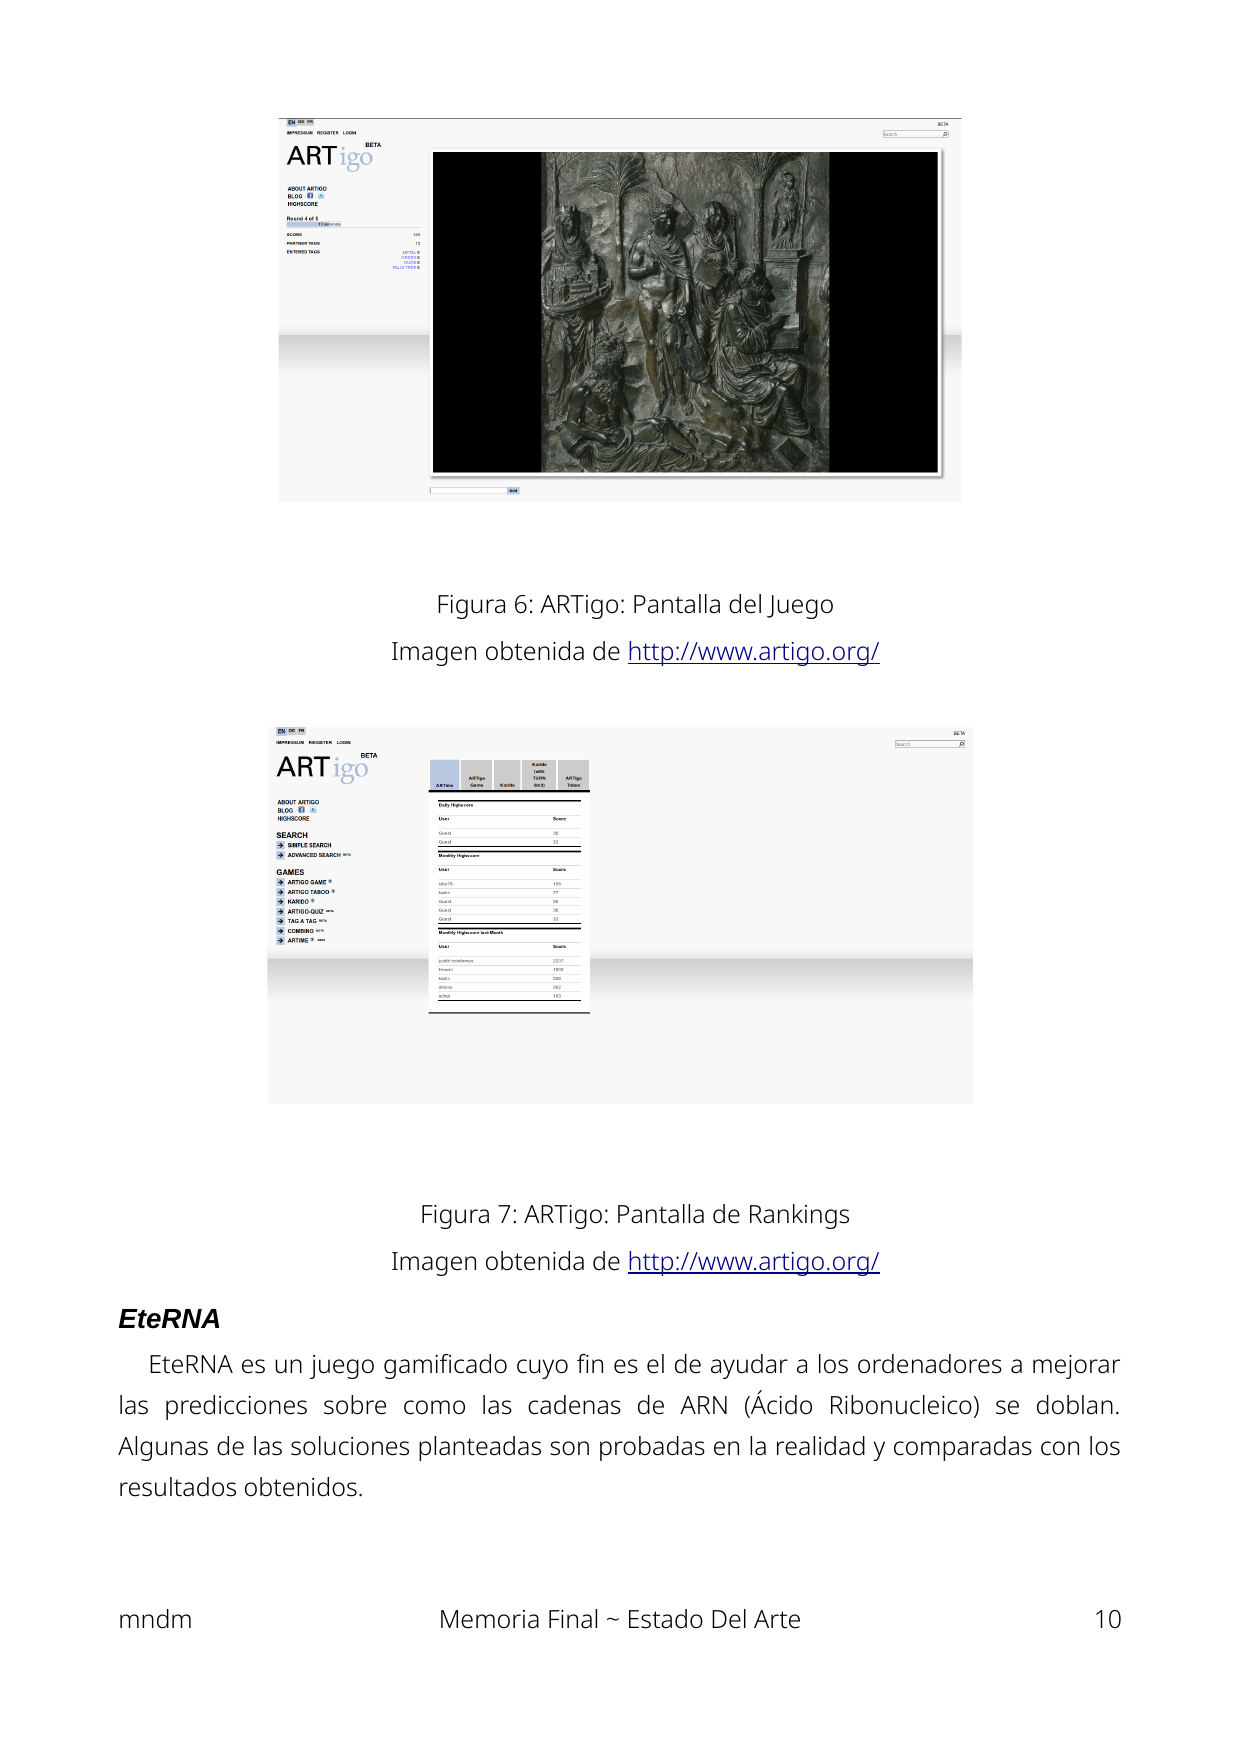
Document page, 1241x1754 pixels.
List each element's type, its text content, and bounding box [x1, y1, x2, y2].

picture [278, 118, 962, 503]
picture [267, 727, 973, 1104]
text EteRNA es un juego gamificado cuyo fin es el de ayudar a los ordenadores a mejorar las predicciones sobre como las cadenas de ARN (Ácido Ribonucleico) se doblan. Algunas de las soluciones planteadas son probadas en la realidad y comparadas con los resultados obtenidos. [118, 1347, 1122, 1503]
text Figura 7: ARTigo: Pantalla de Rankings [118, 1196, 1122, 1230]
text Imagen obtenida de http://www.artigo.org/ [118, 634, 1122, 668]
text Imagen obtenida de http://www.artigo.org/ [118, 1243, 1122, 1277]
subtitle EteRNA [118, 1302, 1122, 1334]
text Figura 6: ARTigo: Pantalla del Juego [118, 587, 1122, 621]
